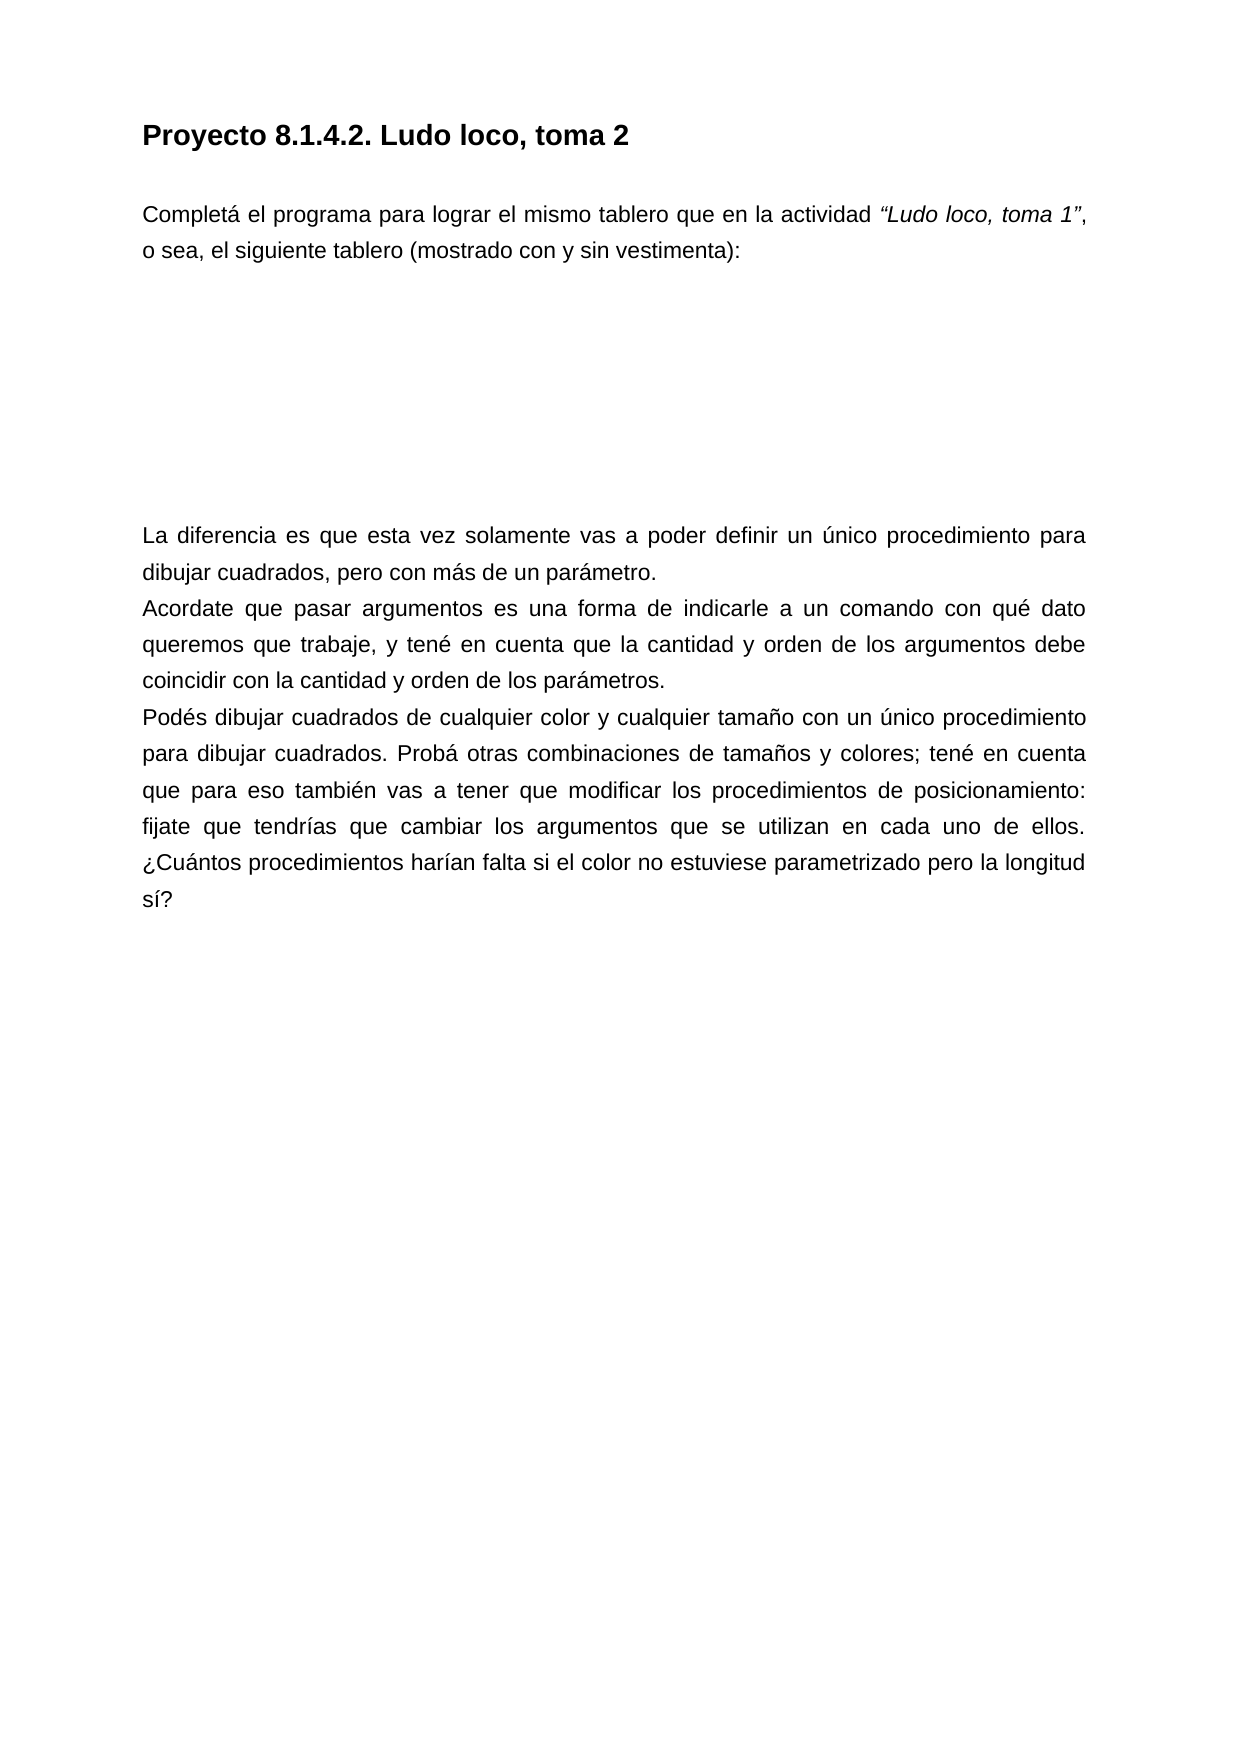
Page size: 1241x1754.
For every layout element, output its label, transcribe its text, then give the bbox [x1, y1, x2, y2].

text Acordate que pasar argumentos es una forma de indicarle a un comando con qué dato queremos que trabaje, y tené en cuenta que la cantidad y orden de los argumentos debe coincidir con la cantidad y orden de los parámetros. [142, 595, 1087, 694]
text Proyecto 8.1.4.2. Ludo loco, toma 2 [142, 118, 1087, 152]
text La diferencia es que esta vez solamente vas a poder definir un único procedimiento para dibujar cuadrados, pero con más de un parámetro. [142, 522, 1087, 585]
text Podés dibujar cuadrados de cualquier color y cualquier tamaño con un único procedimiento para dibujar cuadrados. Probá otras combinaciones de tamaños y colores; tené en cuenta que para eso también vas a tener que modificar los procedimientos de posicionamiento: fijate que tendrías que cambiar los argumentos que se utilizan en cada uno de ellos. ¿Cuántos procedimientos harían falta si el color no estuviese parametrizado pero la longitud sí? [142, 704, 1087, 912]
text Completá el programa para lograr el mismo tablero que en la actividad “Ludo loco, toma 1”, o sea, el siguiente tablero (mostrado con y sin vestimenta): [142, 201, 1087, 263]
